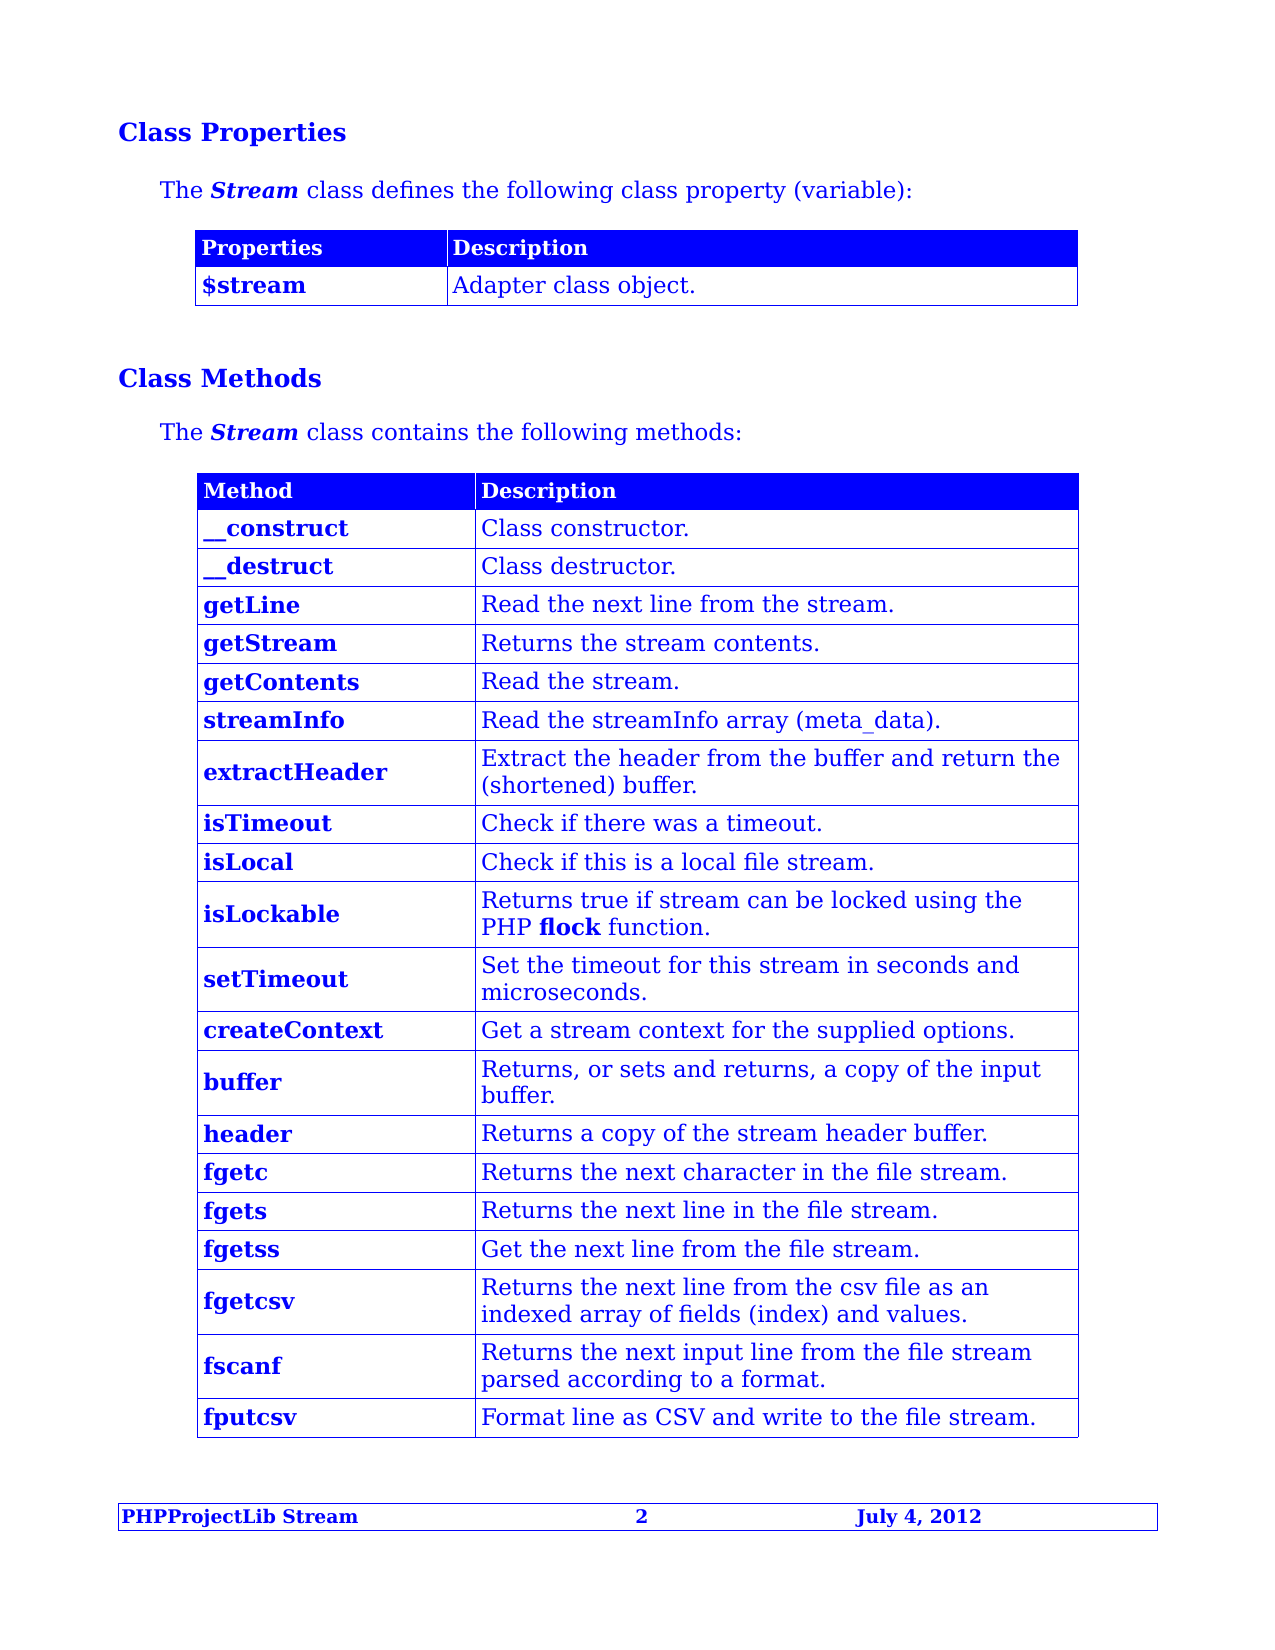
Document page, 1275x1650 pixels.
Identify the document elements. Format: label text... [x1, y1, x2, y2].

table_cell Set the timeout for this stream in seconds and microseconds. [476, 948, 1078, 1011]
table_cell __construct [198, 510, 475, 547]
table_cell fputcsv [198, 1399, 475, 1437]
table_cell Returns a copy of the stream header buffer. [476, 1116, 1078, 1153]
table_cell Class destructor. [476, 549, 1078, 586]
table_cell fscanf [198, 1335, 475, 1398]
table_cell Check if this is a local file stream. [476, 844, 1078, 881]
table_cell fgetss [198, 1231, 475, 1268]
table_cell getLine [198, 587, 475, 624]
table_cell Get a stream context for the supplied options. [476, 1012, 1078, 1050]
table_cell Check if there was a timeout. [476, 806, 1078, 843]
table_cell Returns the next line from the csv file as an indexed array of fields (index) and values. [476, 1270, 1078, 1333]
table_cell createContext [198, 1012, 475, 1050]
table_cell setTimeout [198, 948, 475, 1011]
table_cell Read the streamInfo array (meta_data). [476, 702, 1078, 739]
table_cell isTimeout [198, 806, 475, 843]
table_cell Read the next line from the stream. [476, 587, 1078, 624]
title Class Methods [118, 363, 1157, 393]
title Class Properties [118, 118, 1157, 147]
table_cell __destruct [198, 549, 475, 586]
table_cell isLockable [198, 882, 475, 947]
table_cell getStream [198, 625, 475, 663]
table_cell Extract the header from the buffer and return the (shortened) buffer. [476, 741, 1078, 804]
table_cell isLocal [198, 844, 475, 881]
table_cell Format line as CSV and write to the file stream. [476, 1399, 1078, 1437]
table_cell Read the stream. [476, 664, 1078, 701]
table_cell Returns, or sets and returns, a copy of the input buffer. [476, 1051, 1078, 1115]
table_cell Returns the next line in the file stream. [476, 1193, 1078, 1230]
table_header Description [476, 474, 1078, 509]
table_cell Returns true if stream can be locked using the PHP flock function. [476, 882, 1078, 947]
table_cell buffer [198, 1051, 475, 1115]
table_header Properties [196, 231, 447, 266]
table_header Method [198, 474, 475, 509]
table_cell header [198, 1116, 475, 1153]
table_cell getContents [198, 664, 475, 701]
table_cell Returns the next character in the file stream. [476, 1154, 1078, 1192]
text The Stream class contains the following methods: [159, 419, 1157, 446]
table_cell fgets [198, 1193, 475, 1230]
table_cell fgetc [198, 1154, 475, 1192]
table_cell extractHeader [198, 741, 475, 804]
table_cell Adapter class object. [448, 267, 1077, 305]
table_cell streamInfo [198, 702, 475, 739]
table_cell Returns the next input line from the file stream parsed according to a format. [476, 1335, 1078, 1398]
table_header Description [448, 231, 1077, 266]
text The Stream class defines the following class property (variable): [159, 177, 1157, 203]
table_cell $stream [196, 267, 447, 305]
table_cell fgetcsv [198, 1270, 475, 1333]
table_cell Class constructor. [476, 510, 1078, 547]
table_cell Get the next line from the file stream. [476, 1231, 1078, 1268]
table_cell Returns the stream contents. [476, 625, 1078, 663]
